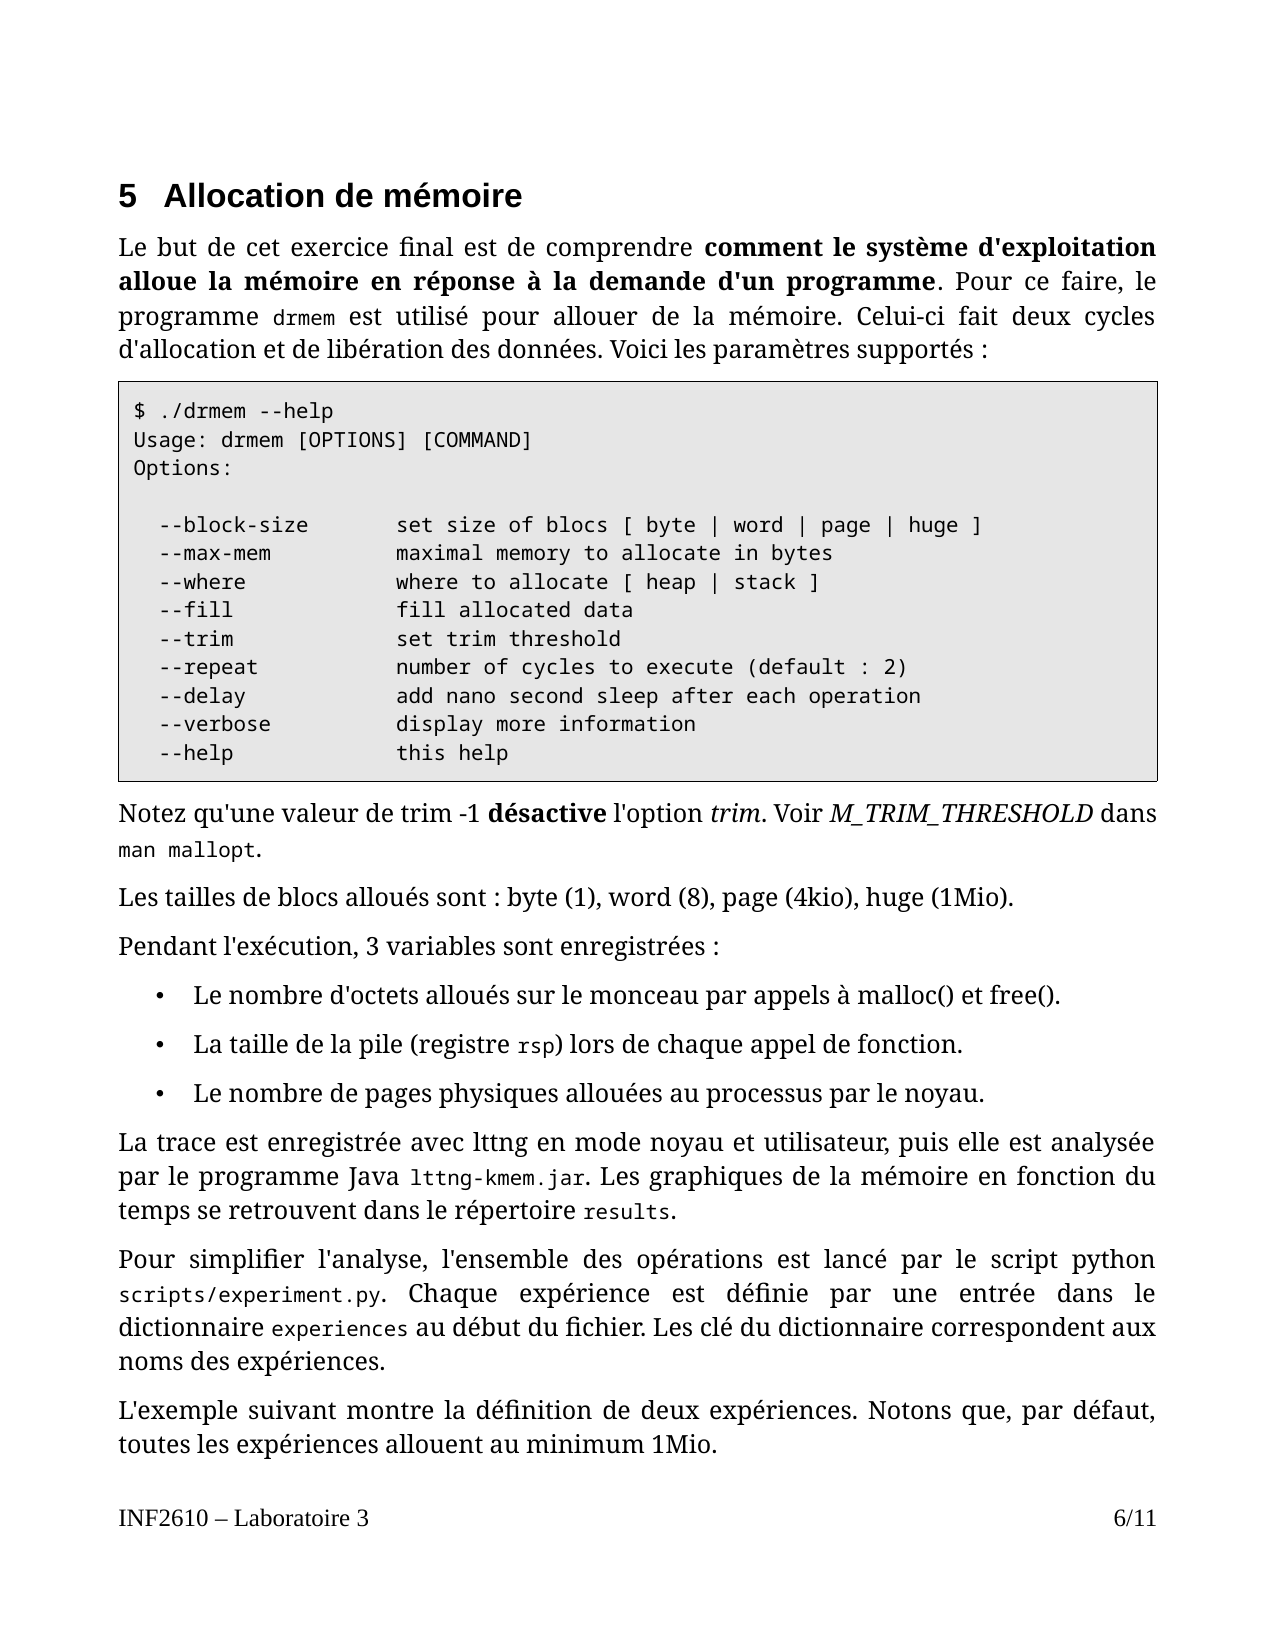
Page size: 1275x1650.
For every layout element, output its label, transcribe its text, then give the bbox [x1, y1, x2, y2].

text Le but de cet exercice final est de comprendre comment le système d'exploitation alloue la mémoire en réponse à la demande d'un programme. Pour ce faire, le programme drmem est utilisé pour allouer de la mémoire. Celui-ci fait deux cycles d'allocation et de libération des données. Voici les paramètres supportés : [118, 230, 1157, 366]
text --help this help [119, 722, 1157, 781]
text L'exemple suivant montre la définition de deux expériences. Notons que, par défaut, toutes les expériences allouent au minimum 1Mio. [118, 1393, 1157, 1461]
text Pour simplifier l'analyse, l'ensemble des opérations est lancé par le script python scripts/experiment.py. Chaque expérience est définie par une entrée dans le dictionnaire experiences au début du fichier. Les clé du dictionnaire correspondent aux noms des expériences. [118, 1242, 1157, 1378]
text --verbose display more information [119, 694, 1157, 722]
text Les tailles de blocs alloués sont : byte (1), word (8), page (4kio), huge (1Mio). [118, 879, 1157, 913]
text Notez qu'une valeur de trim -1 désactive l'option trim. Voir M_TRIM_THRESHOLD dans man mallopt. [118, 796, 1157, 864]
list Le nombre d'octets alloués sur le monceau par appels à malloc() et free(). [156, 977, 1157, 1011]
text --trim set trim threshold [119, 609, 1157, 637]
text Pendant l'exécution, 3 variables sont enregistrées : [118, 928, 1157, 962]
text Usage: drmem [OPTIONS] [COMMAND] [119, 410, 1157, 438]
text $ ./drmem --help [119, 382, 1157, 410]
text --max-mem maximal memory to allocate in bytes [119, 523, 1157, 552]
text Options: [119, 438, 1157, 467]
text --where where to allocate [ heap | stack ] [119, 552, 1157, 580]
text La trace est enregistrée avec lttng en mode noyau et utilisateur, puis elle est analysée par le programme Java lttng-kmem.jar. Les graphiques de la mémoire en fonction du temps se retrouvent dans le répertoire results. [118, 1124, 1157, 1227]
text --fill fill allocated data [119, 580, 1157, 609]
text --repeat number of cycles to execute (default : 2) [119, 637, 1157, 666]
list La taille de la pile (registre rsp) lors de chaque appel de fonction. [156, 1026, 1157, 1061]
text --delay add nano second sleep after each operation [119, 666, 1157, 694]
list Le nombre de pages physiques allouées au processus par le noyau. [156, 1076, 1157, 1109]
text --block-size set size of blocs [ byte | word | page | huge ] [119, 495, 1157, 523]
subtitle Allocation de mémoire [118, 176, 1157, 215]
